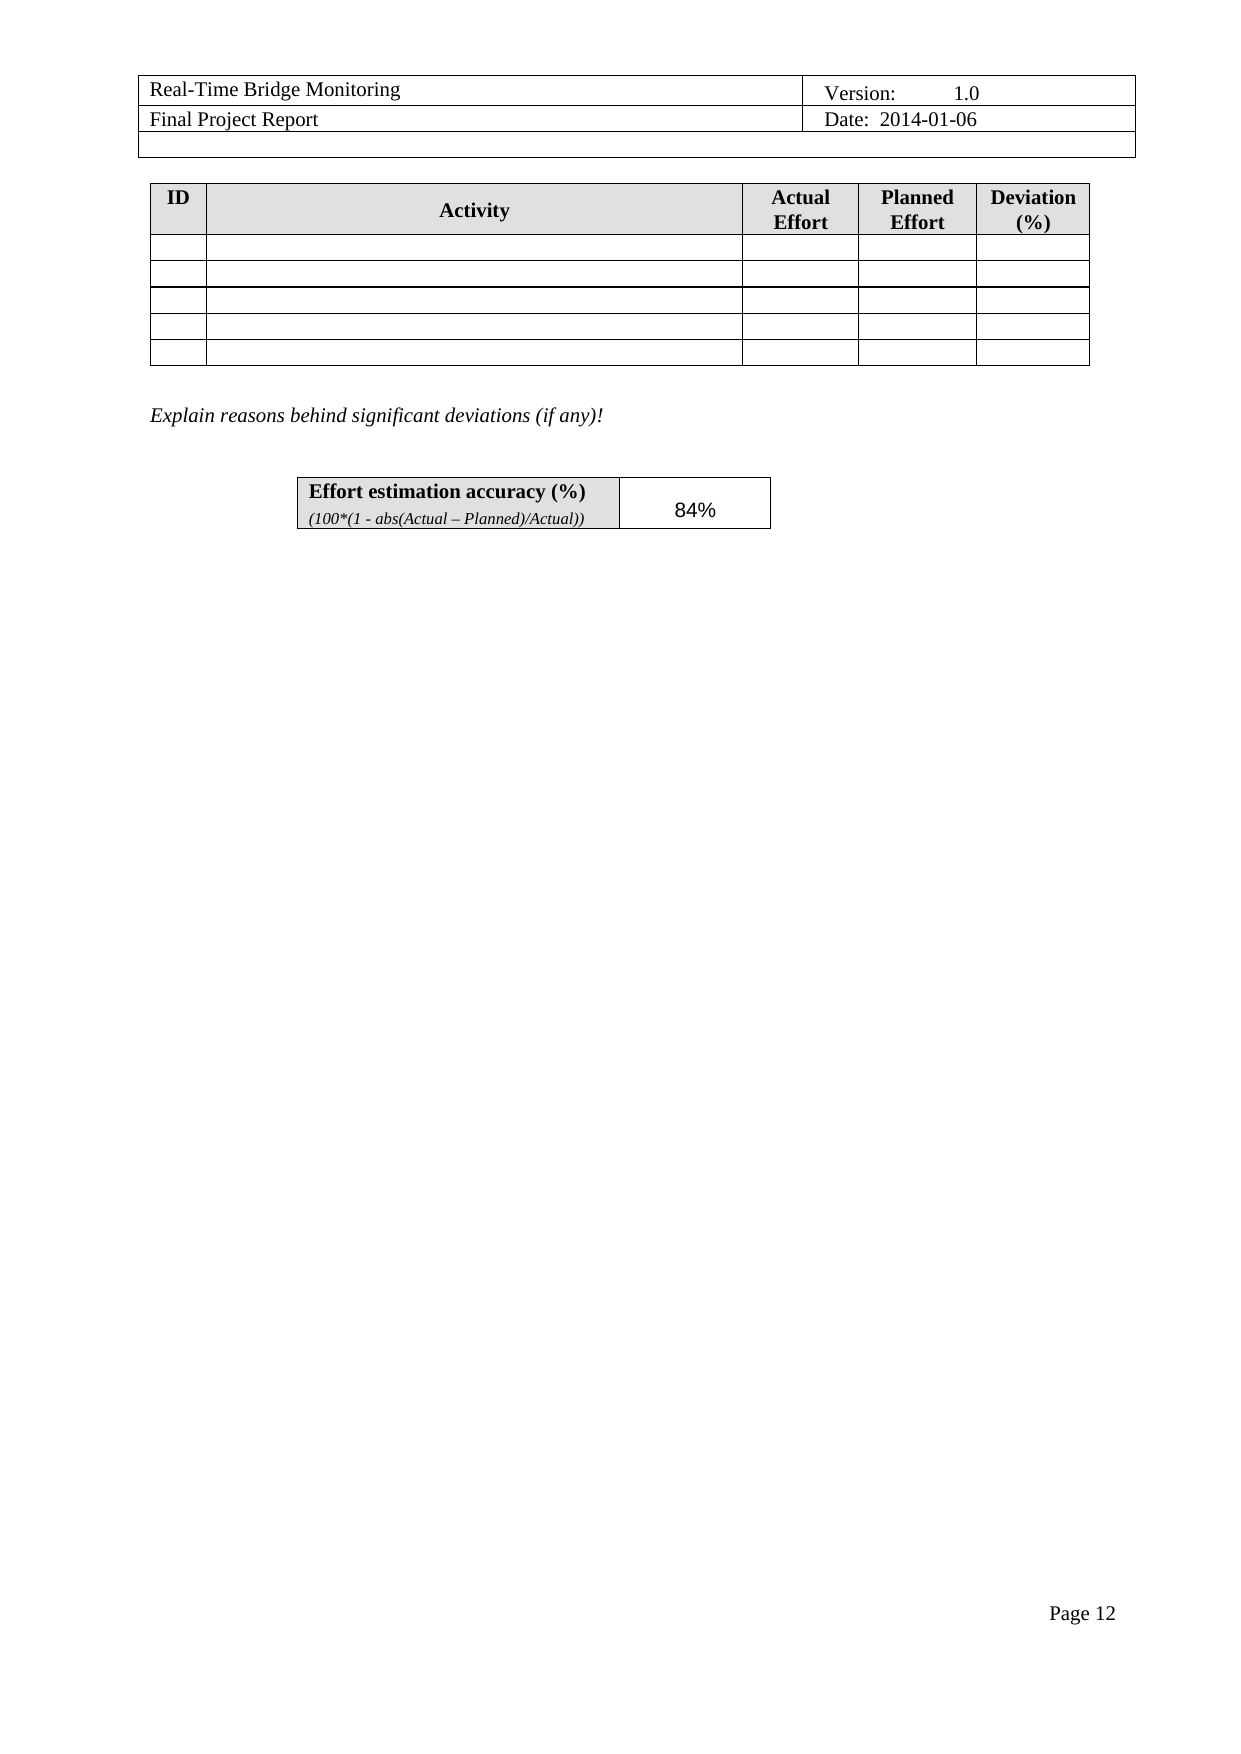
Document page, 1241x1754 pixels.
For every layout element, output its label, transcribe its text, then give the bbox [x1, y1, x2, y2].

table_cell [151, 261, 206, 286]
table_cell [743, 314, 858, 338]
table_cell [207, 261, 742, 286]
table_header Planned Effort [859, 184, 976, 234]
table_cell [977, 235, 1089, 260]
table_header Effort estimation accuracy (%) (100*(1 - abs(Actual – Planned)/Actual)) [298, 478, 619, 528]
text Explain reasons behind significant deviations (if any)! [150, 403, 1090, 427]
table_header 84% [620, 478, 770, 528]
table_cell [207, 314, 742, 338]
table_header Actual Effort [743, 184, 858, 234]
table_cell [977, 288, 1089, 312]
table_cell [977, 261, 1089, 286]
table_cell [207, 235, 742, 260]
table_cell [207, 340, 742, 364]
table_header Deviation (%) [977, 184, 1089, 234]
table_cell [859, 288, 976, 312]
table_cell [743, 288, 858, 312]
table_cell [859, 314, 976, 338]
table_cell [977, 314, 1089, 338]
table_cell [743, 261, 858, 286]
table_cell [151, 288, 206, 312]
table_cell [859, 261, 976, 286]
table_cell [743, 235, 858, 260]
table_cell [151, 340, 206, 364]
table_header ID [151, 184, 206, 234]
table_cell [151, 235, 206, 260]
table_cell [859, 340, 976, 364]
table_cell [977, 340, 1089, 364]
table_cell [859, 235, 976, 260]
table_cell [743, 340, 858, 364]
table_cell [151, 314, 206, 338]
table_cell [207, 288, 742, 312]
table_header Activity [207, 184, 742, 234]
